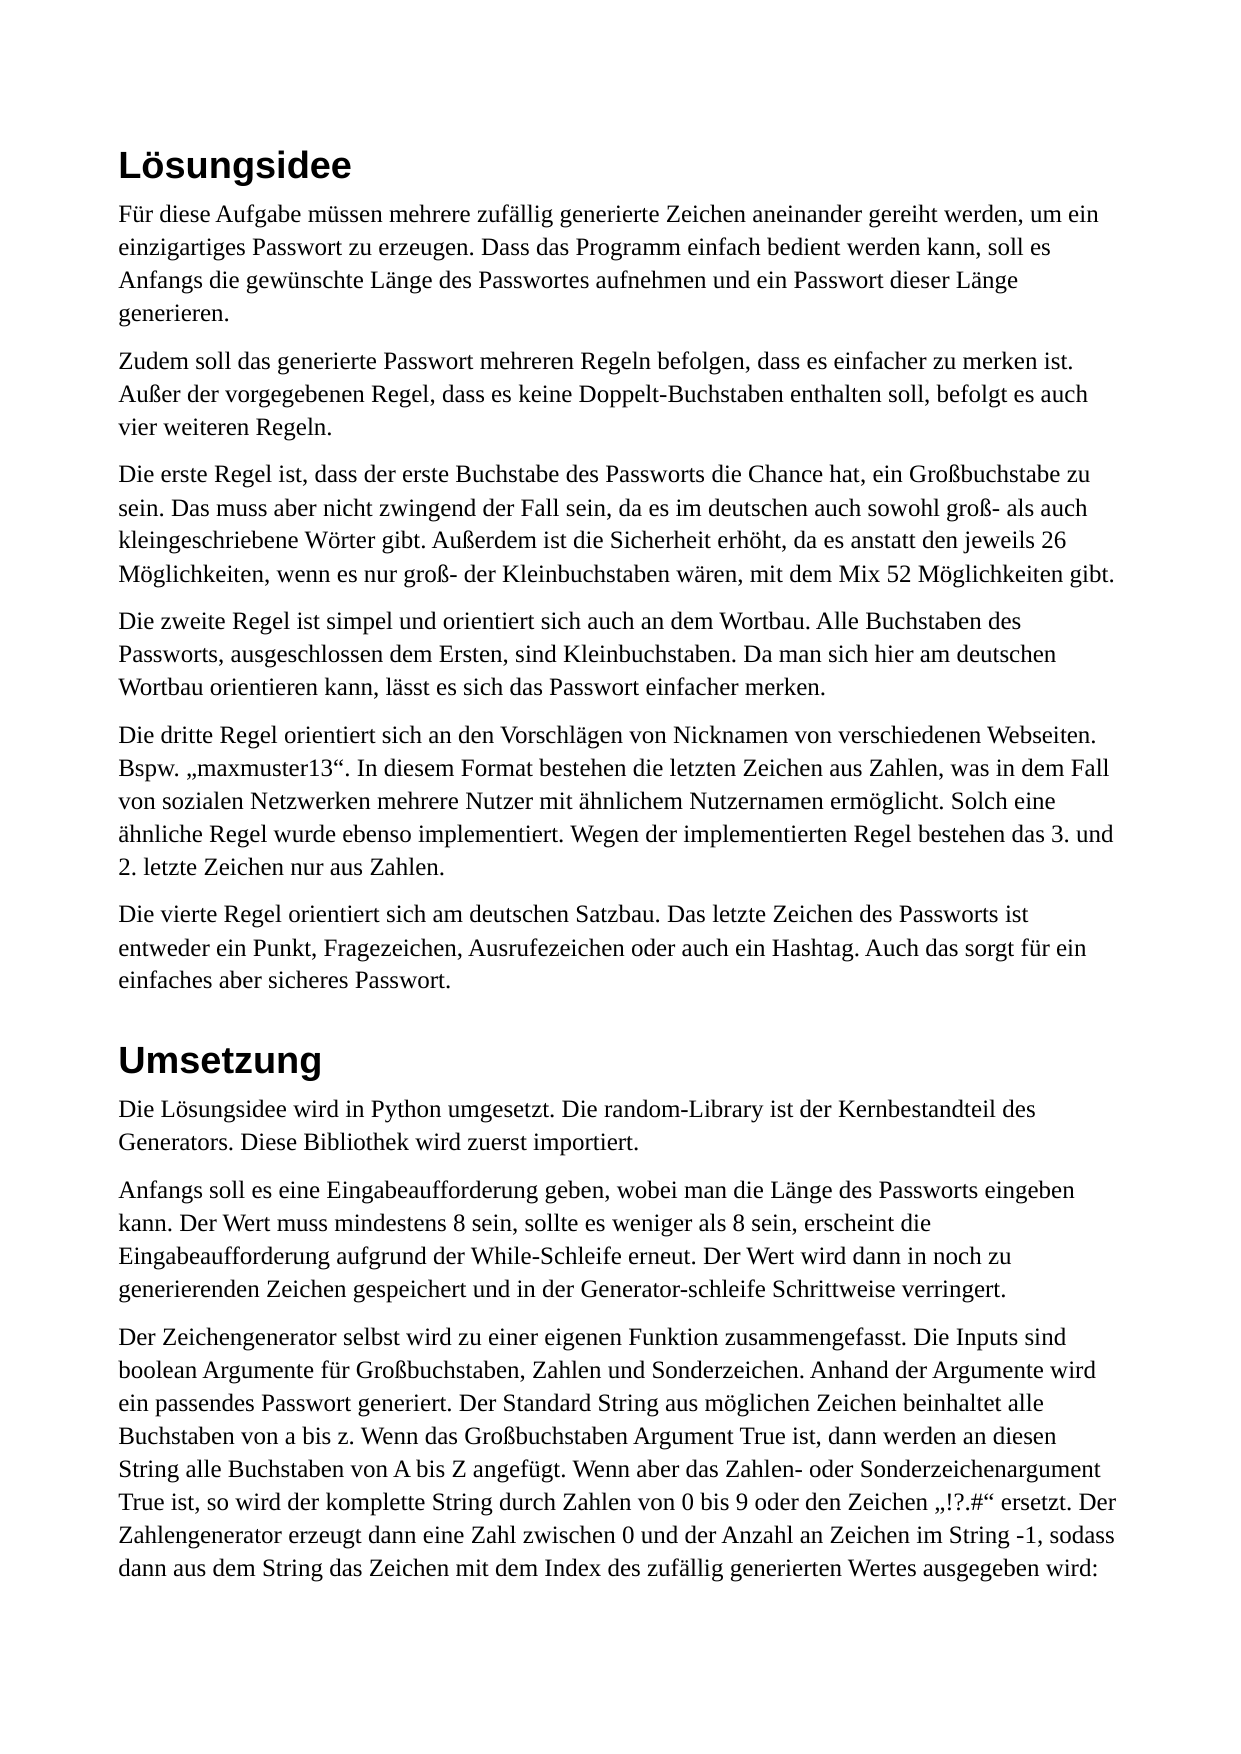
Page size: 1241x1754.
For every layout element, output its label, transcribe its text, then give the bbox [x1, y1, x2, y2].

text Die zweite Regel ist simpel und orientiert sich auch an dem Wortbau. Alle Buchstaben des Passworts, ausgeschlossen dem Ersten, sind Kleinbuchstaben. Da man sich hier am deutschen Wortbau orientieren kann, lässt es sich das Passwort einfacher merken. [118, 606, 1122, 701]
subtitle Lösungsidee [118, 143, 1122, 187]
text Zudem soll das generierte Passwort mehreren Regeln befolgen, dass es einfacher zu merken ist. Außer der vorgegebenen Regel, dass es keine Doppelt-Buchstaben enthalten soll, befolgt es auch vier weiteren Regeln. [118, 346, 1122, 441]
text Die dritte Regel orientiert sich an den Vorschlägen von Nicknamen von verschiedenen Webseiten. Bspw. „maxmuster13“. In diesem Format bestehen die letzten Zeichen aus Zahlen, was in dem Fall von sozialen Netzwerken mehrere Nutzer mit ähnlichem Nutzernamen ermöglicht. Solch eine ähnliche Regel wurde ebenso implementiert. Wegen der implementierten Regel bestehen das 3. und 2. letzte Zeichen nur aus Zahlen. [118, 720, 1122, 881]
text Die Lösungsidee wird in Python umgesetzt. Die random-Library ist der Kernbestandteil des Generators. Diese Bibliothek wird zuerst importiert. [118, 1094, 1122, 1156]
text Die erste Regel ist, dass der erste Buchstabe des Passworts die Chance hat, ein Großbuchstabe zu sein. Das muss aber nicht zwingend der Fall sein, da es im deutschen auch sowohl groß- als auch kleingeschriebene Wörter gibt. Außerdem ist die Sicherheit erhöht, da es anstatt den jeweils 26 Möglichkeiten, wenn es nur groß- der Kleinbuchstaben wären, mit dem Mix 52 Möglichkeiten gibt. [118, 459, 1122, 587]
text Die vierte Regel orientiert sich am deutschen Satzbau. Das letzte Zeichen des Passworts ist entweder ein Punkt, Fragezeichen, Ausrufezeichen oder auch ein Hashtag. Auch das sorgt für ein einfaches aber sicheres Passwort. [118, 899, 1122, 994]
text Anfangs soll es eine Eingabeaufforderung geben, wobei man die Länge des Passworts eingeben kann. Der Wert muss mindestens 8 sein, sollte es weniger als 8 sein, erscheint die Eingabeaufforderung aufgrund der While-Schleife erneut. Der Wert wird dann in noch zu generierenden Zeichen gespeichert und in der Generator-schleife Schrittweise verringert. [118, 1175, 1122, 1303]
subtitle Umsetzung [118, 1038, 1122, 1082]
text Der Zeichengenerator selbst wird zu einer eigenen Funktion zusammengefasst. Die Inputs sind boolean Argumente für Großbuchstaben, Zahlen und Sonderzeichen. Anhand der Argumente wird ein passendes Passwort generiert. Der Standard String aus möglichen Zeichen beinhaltet alle Buchstaben von a bis z. Wenn das Großbuchstaben Argument True ist, dann werden an diesen String alle Buchstaben von A bis Z angefügt. Wenn aber das Zahlen- oder Sonderzeichenargument True ist, so wird der komplette String durch Zahlen von 0 bis 9 oder den Zeichen „!?.#“ ersetzt. Der Zahlengenerator erzeugt dann eine Zahl zwischen 0 und der Anzahl an Zeichen im String -1, sodass dann aus dem String das Zeichen mit dem Index des zufällig generierten Wertes ausgegeben wird: [118, 1322, 1122, 1582]
text Für diese Aufgabe müssen mehrere zufällig generierte Zeichen aneinander gereiht werden, um ein einzigartiges Passwort zu erzeugen. Dass das Programm einfach bedient werden kann, soll es Anfangs die gewünschte Länge des Passwortes aufnehmen und ein Passwort dieser Länge generieren. [118, 199, 1122, 327]
